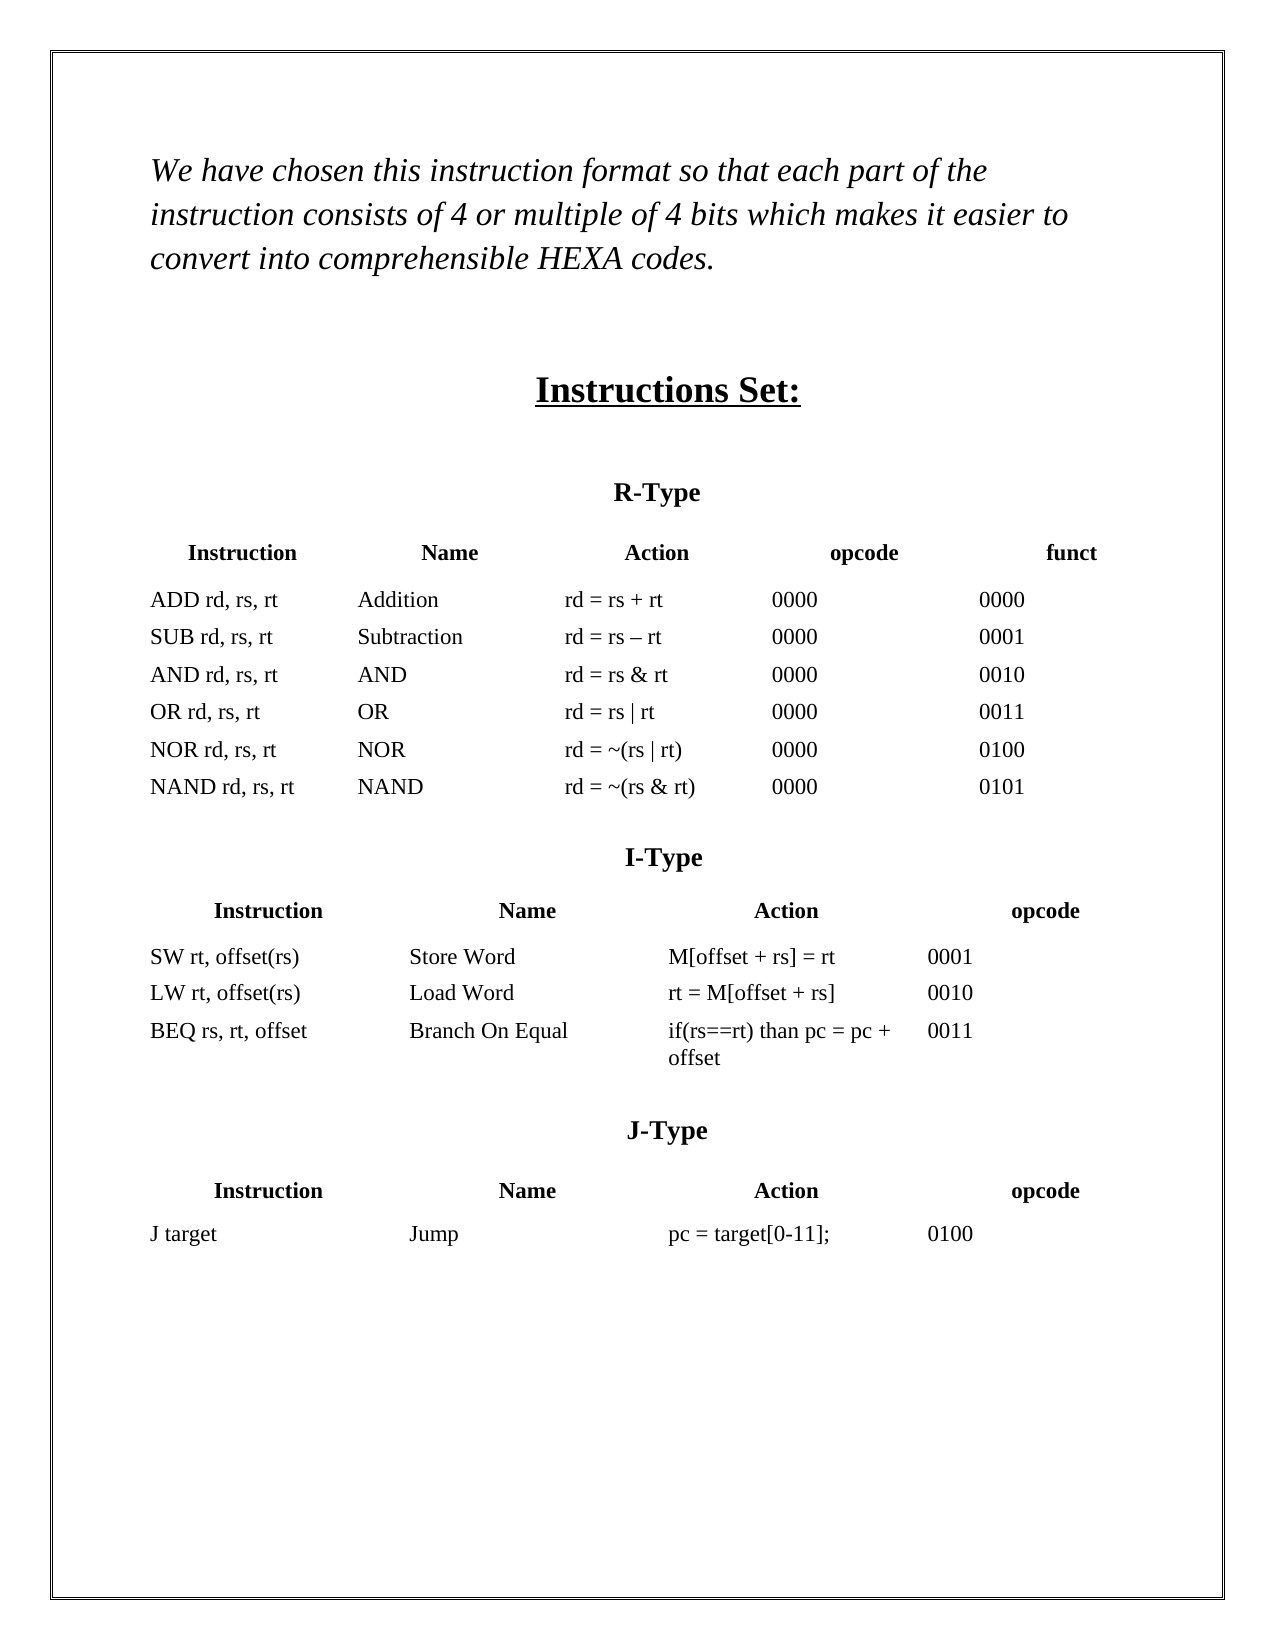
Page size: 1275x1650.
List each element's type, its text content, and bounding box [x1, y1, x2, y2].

table_cell 0000 [968, 586, 1175, 623]
table_cell Name [398, 897, 657, 943]
text Instructions Set: [150, 368, 1125, 445]
table_cell J target [139, 1220, 398, 1307]
table_cell rd = ~(rs | rt) [553, 736, 760, 773]
table_cell Instruction [139, 897, 398, 943]
table_cell Action [657, 1177, 916, 1220]
table_cell AND [346, 661, 553, 698]
text We have chosen this instruction format so that each part of the instruction consists of 4 or multiple of 4 bits which makes it easier to convert into comprehensible HEXA codes. [150, 150, 1125, 276]
table_cell 0101 [968, 773, 1175, 810]
table_cell 0000 [760, 586, 968, 623]
table_cell Jump [398, 1220, 657, 1307]
table_cell opcode [760, 539, 968, 586]
table_cell SUB rd, rs, rt [139, 623, 346, 661]
table_cell Instruction [139, 539, 346, 586]
table_cell rd = rs – rt [553, 623, 760, 661]
table_cell AND rd, rs, rt [139, 661, 346, 698]
table_cell Store Word [398, 943, 657, 979]
table_cell J-Type [139, 1083, 1175, 1177]
table_cell 0001 [968, 623, 1175, 661]
table_cell Load Word [398, 979, 657, 1017]
table_header R-Type [139, 445, 1175, 539]
table_cell opcode [916, 1177, 1175, 1220]
table_cell opcode [916, 897, 1175, 943]
table_cell NOR [346, 736, 553, 773]
table_cell funct [968, 539, 1175, 586]
table_cell rd = rs | rt [553, 698, 760, 736]
table_cell Name [398, 1177, 657, 1220]
table_cell I-Type [139, 810, 1175, 897]
table_cell OR rd, rs, rt [139, 698, 346, 736]
table_cell Action [657, 897, 916, 943]
table_cell 0000 [760, 698, 968, 736]
table_cell 0011 [968, 698, 1175, 736]
table_cell pc = target[0-11]; [657, 1220, 916, 1307]
table_cell 0011 [916, 1018, 1175, 1083]
table_cell 0100 [916, 1220, 1175, 1307]
table_cell NAND [346, 773, 553, 810]
table_cell NAND rd, rs, rt [139, 773, 346, 810]
table_cell M[offset + rs] = rt [657, 943, 916, 979]
table_cell 0010 [968, 661, 1175, 698]
table_cell SW rt, offset(rs) [139, 943, 398, 979]
table_cell 0000 [760, 661, 968, 698]
table_cell 0000 [760, 623, 968, 661]
table_cell OR [346, 698, 553, 736]
table_cell BEQ rs, rt, offset [139, 1018, 398, 1083]
table_cell rd = ~(rs & rt) [553, 773, 760, 810]
table_cell 0100 [968, 736, 1175, 773]
table_cell 0010 [916, 979, 1175, 1017]
table_cell Branch On Equal [398, 1018, 657, 1083]
table_cell Addition [346, 586, 553, 623]
table_cell Name [346, 539, 553, 586]
table_cell if(rs==rt) than pc = pc + offset [657, 1018, 916, 1083]
table_cell rd = rs + rt [553, 586, 760, 623]
table_cell Action [553, 539, 760, 586]
table_cell 0000 [760, 773, 968, 810]
table_cell 0000 [760, 736, 968, 773]
table_cell ADD rd, rs, rt [139, 586, 346, 623]
table_cell Instruction [139, 1177, 398, 1220]
table_cell NOR rd, rs, rt [139, 736, 346, 773]
table_cell rt = M[offset + rs] [657, 979, 916, 1017]
table_cell Subtraction [346, 623, 553, 661]
table_cell 0001 [916, 943, 1175, 979]
table_cell LW rt, offset(rs) [139, 979, 398, 1017]
table_cell rd = rs & rt [553, 661, 760, 698]
